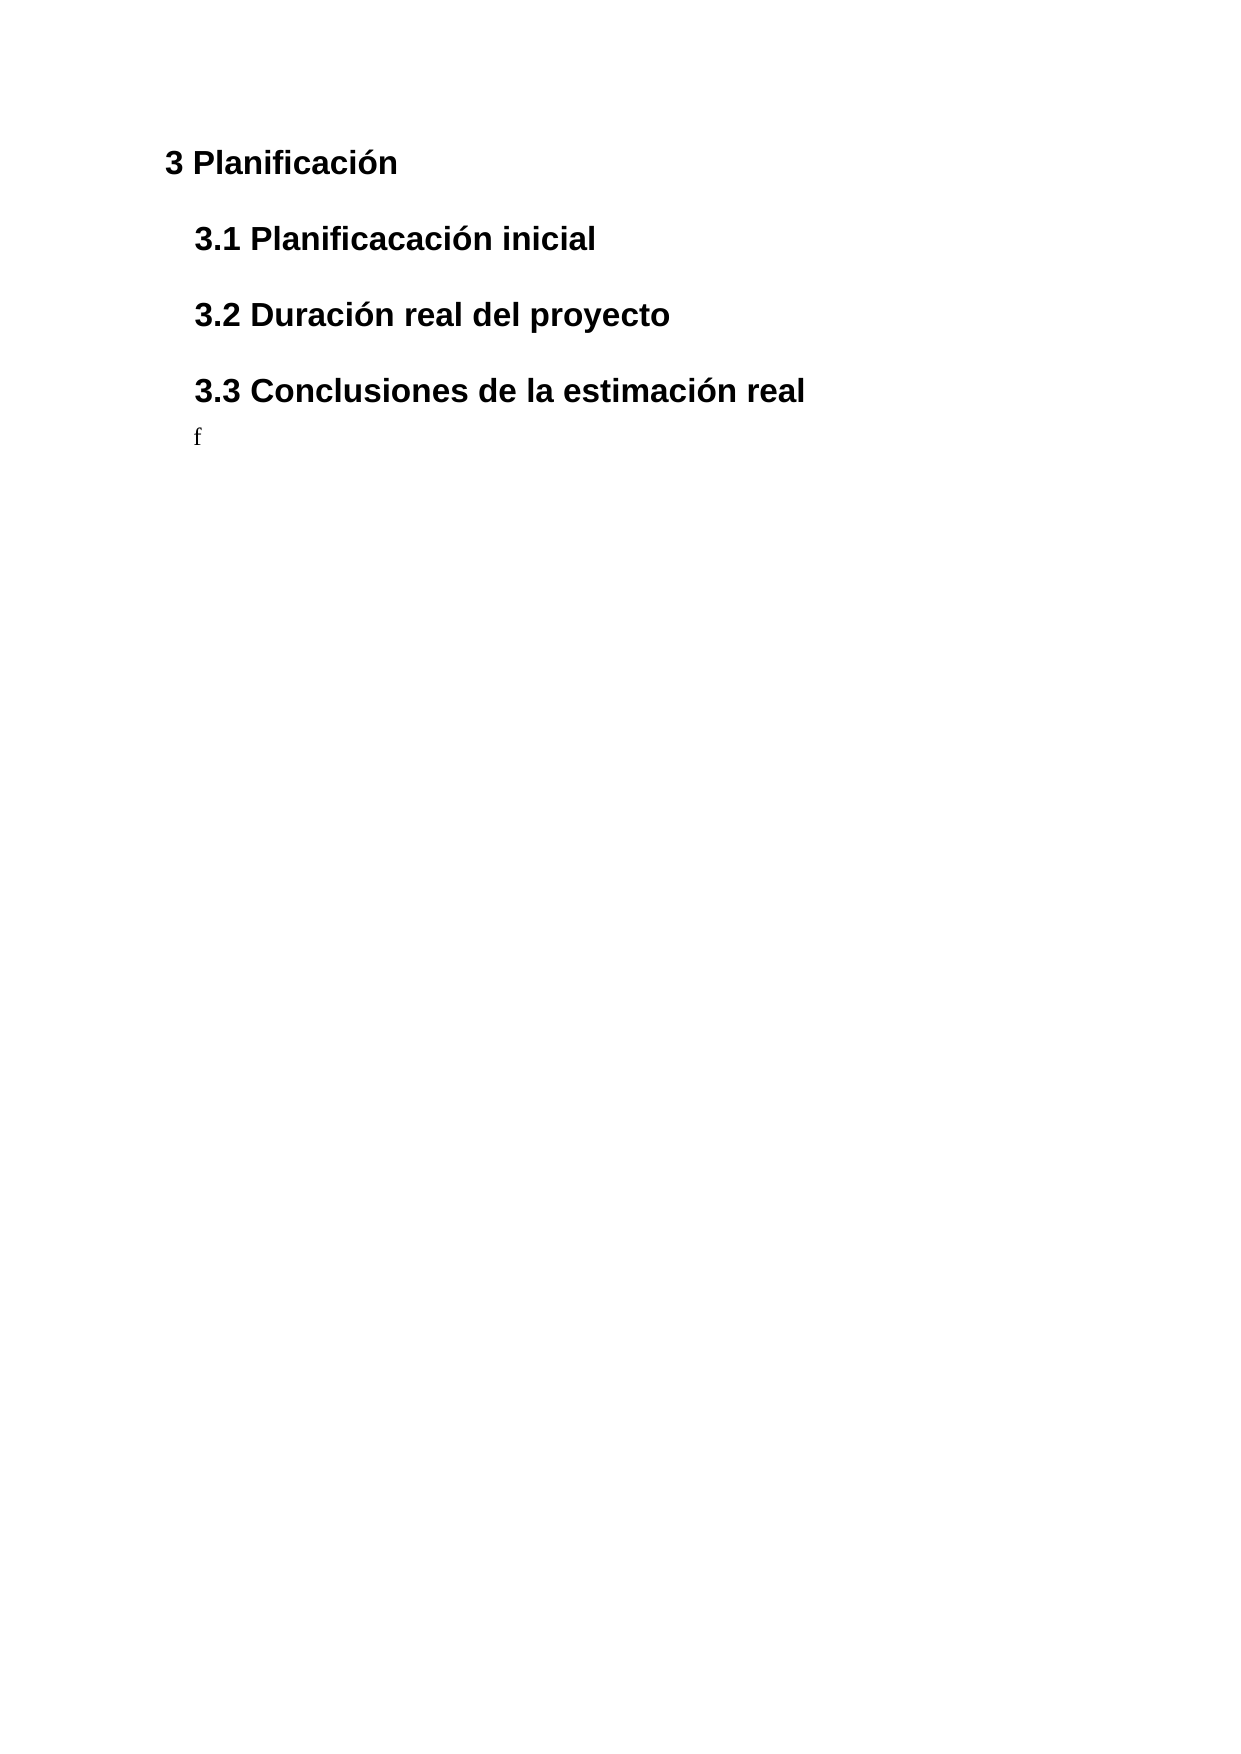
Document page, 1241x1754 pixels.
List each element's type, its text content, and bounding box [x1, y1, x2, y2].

subtitle Planificacación inicial [185, 219, 1122, 257]
subtitle Conclusiones de la estimación real [185, 371, 1122, 409]
list f [156, 422, 1122, 451]
subtitle Planificación [156, 143, 1122, 182]
subtitle Duración real del proyecto [185, 295, 1122, 333]
